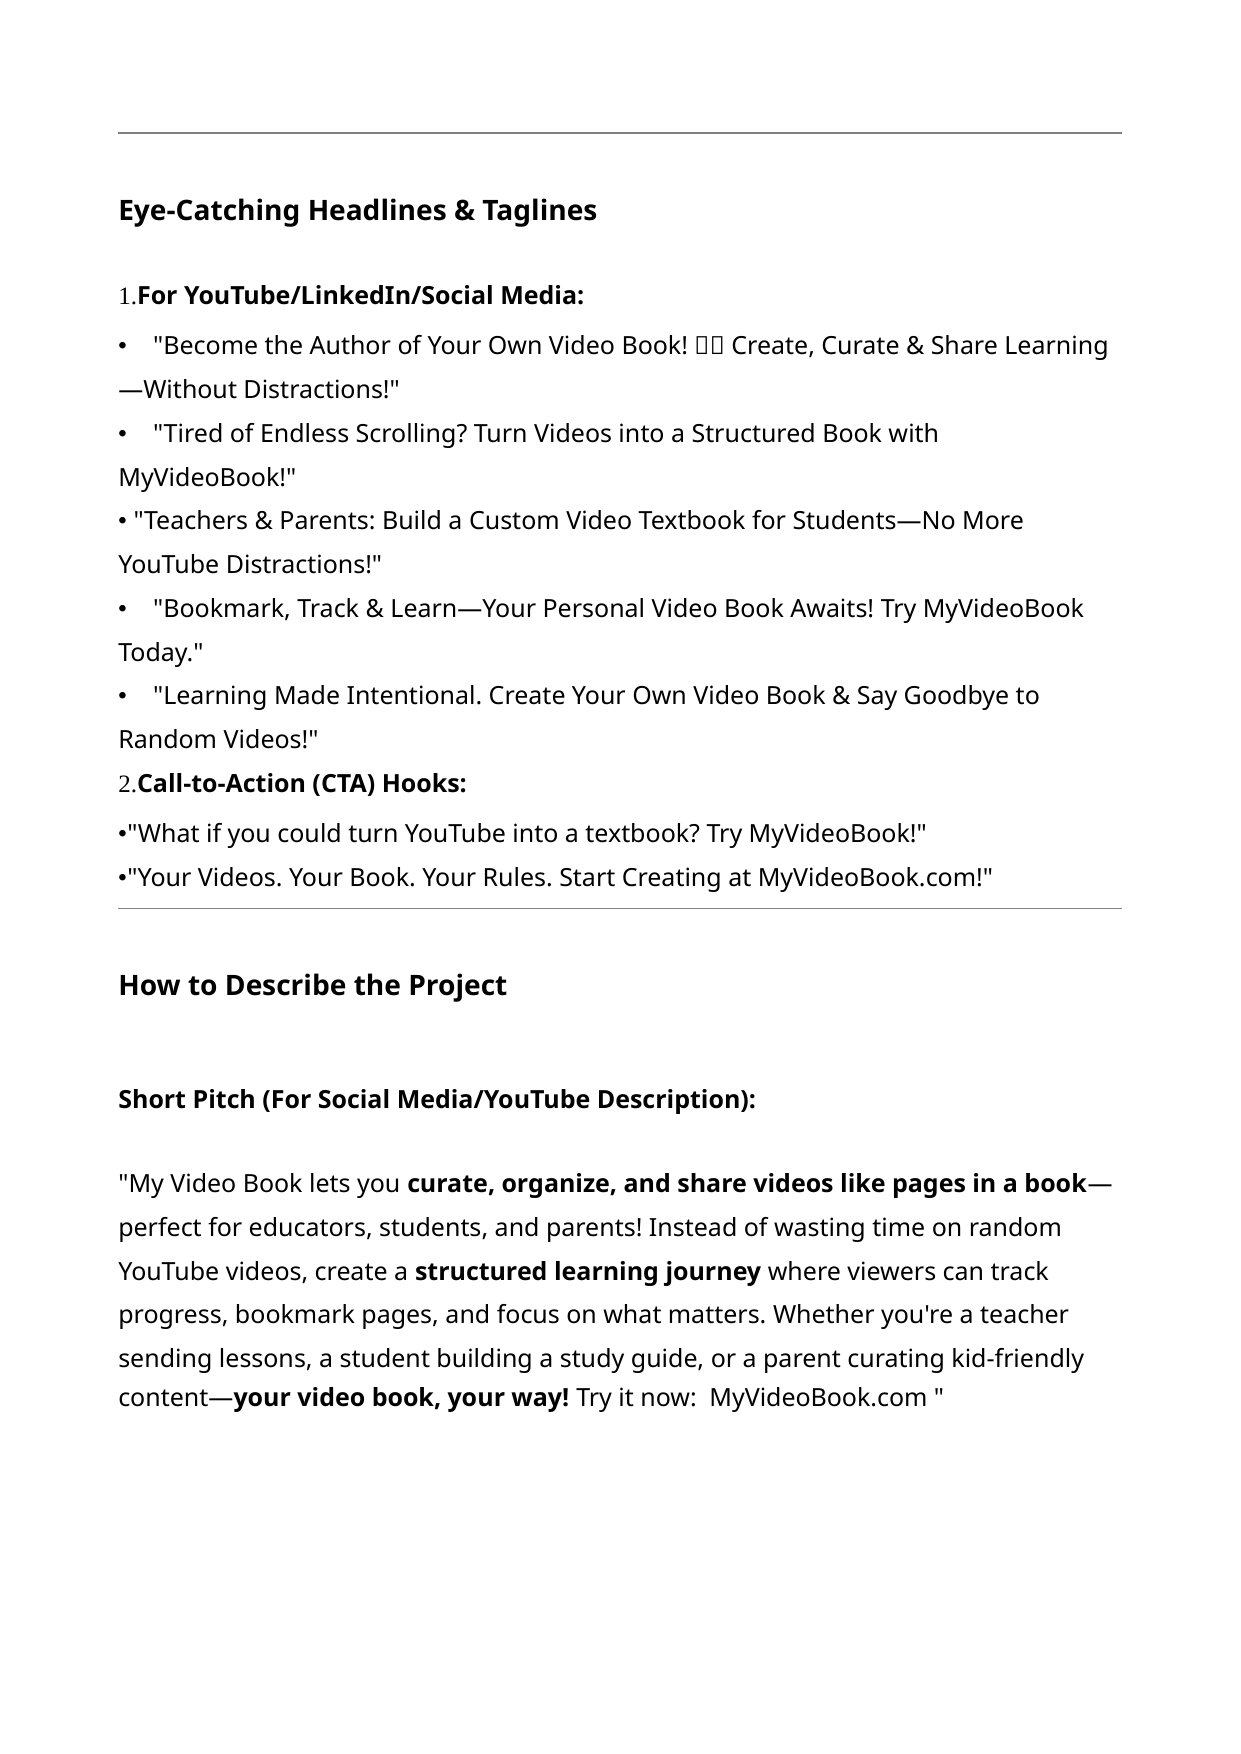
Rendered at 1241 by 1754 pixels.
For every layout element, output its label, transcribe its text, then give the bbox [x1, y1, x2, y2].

subtitle Eye-Catching Headlines & Taglines [118, 191, 1122, 229]
text "My Video Book lets you curate, organize, and share videos like pages in a book—perfect for educators, students, and parents! Instead of wasting time on random YouTube videos, create a structured learning journey where viewers can track progress, bookmark pages, and focus on what matters. Whether you're a teacher sending lessons, a student building a study guide, or a parent curating kid-friendly content—your video book, your way! Try it now: MyVideoBook.com" [118, 1156, 1122, 1418]
list 📖 "Become the Author of Your Own Video Book! 🎥✨ Create, Curate & Share Learning—Without Distractions!" [118, 318, 1122, 406]
list For YouTube/LinkedIn/Social Media: [118, 268, 1122, 312]
list Call-to-Action (CTA) Hooks: [118, 756, 1122, 799]
list 🎯 "Learning Made Intentional. Create Your Own Video Book & Say Goodbye to Random Videos!" [118, 668, 1122, 756]
list 🔖 "Bookmark, Track & Learn—Your Personal Video Book Awaits! Try MyVideoBook Today." [118, 581, 1122, 668]
list 👩‍🏫 "Teachers & Parents: Build a Custom Video Textbook for Students—No More YouTube Distractions!" [118, 493, 1122, 581]
list "What if you could turn YouTube into a textbook? Try MyVideoBook!" [118, 806, 1122, 849]
list 🚀 "Tired of Endless Scrolling? Turn Videos into a Structured Book with MyVideoBook!" [118, 406, 1122, 493]
list "Your Videos. Your Book. Your Rules. Start Creating at MyVideoBook.com!" [118, 849, 1122, 893]
subtitle Short Pitch (For Social Media/YouTube Description): [118, 1072, 1122, 1115]
subtitle How to Describe the Project [118, 966, 1122, 1004]
